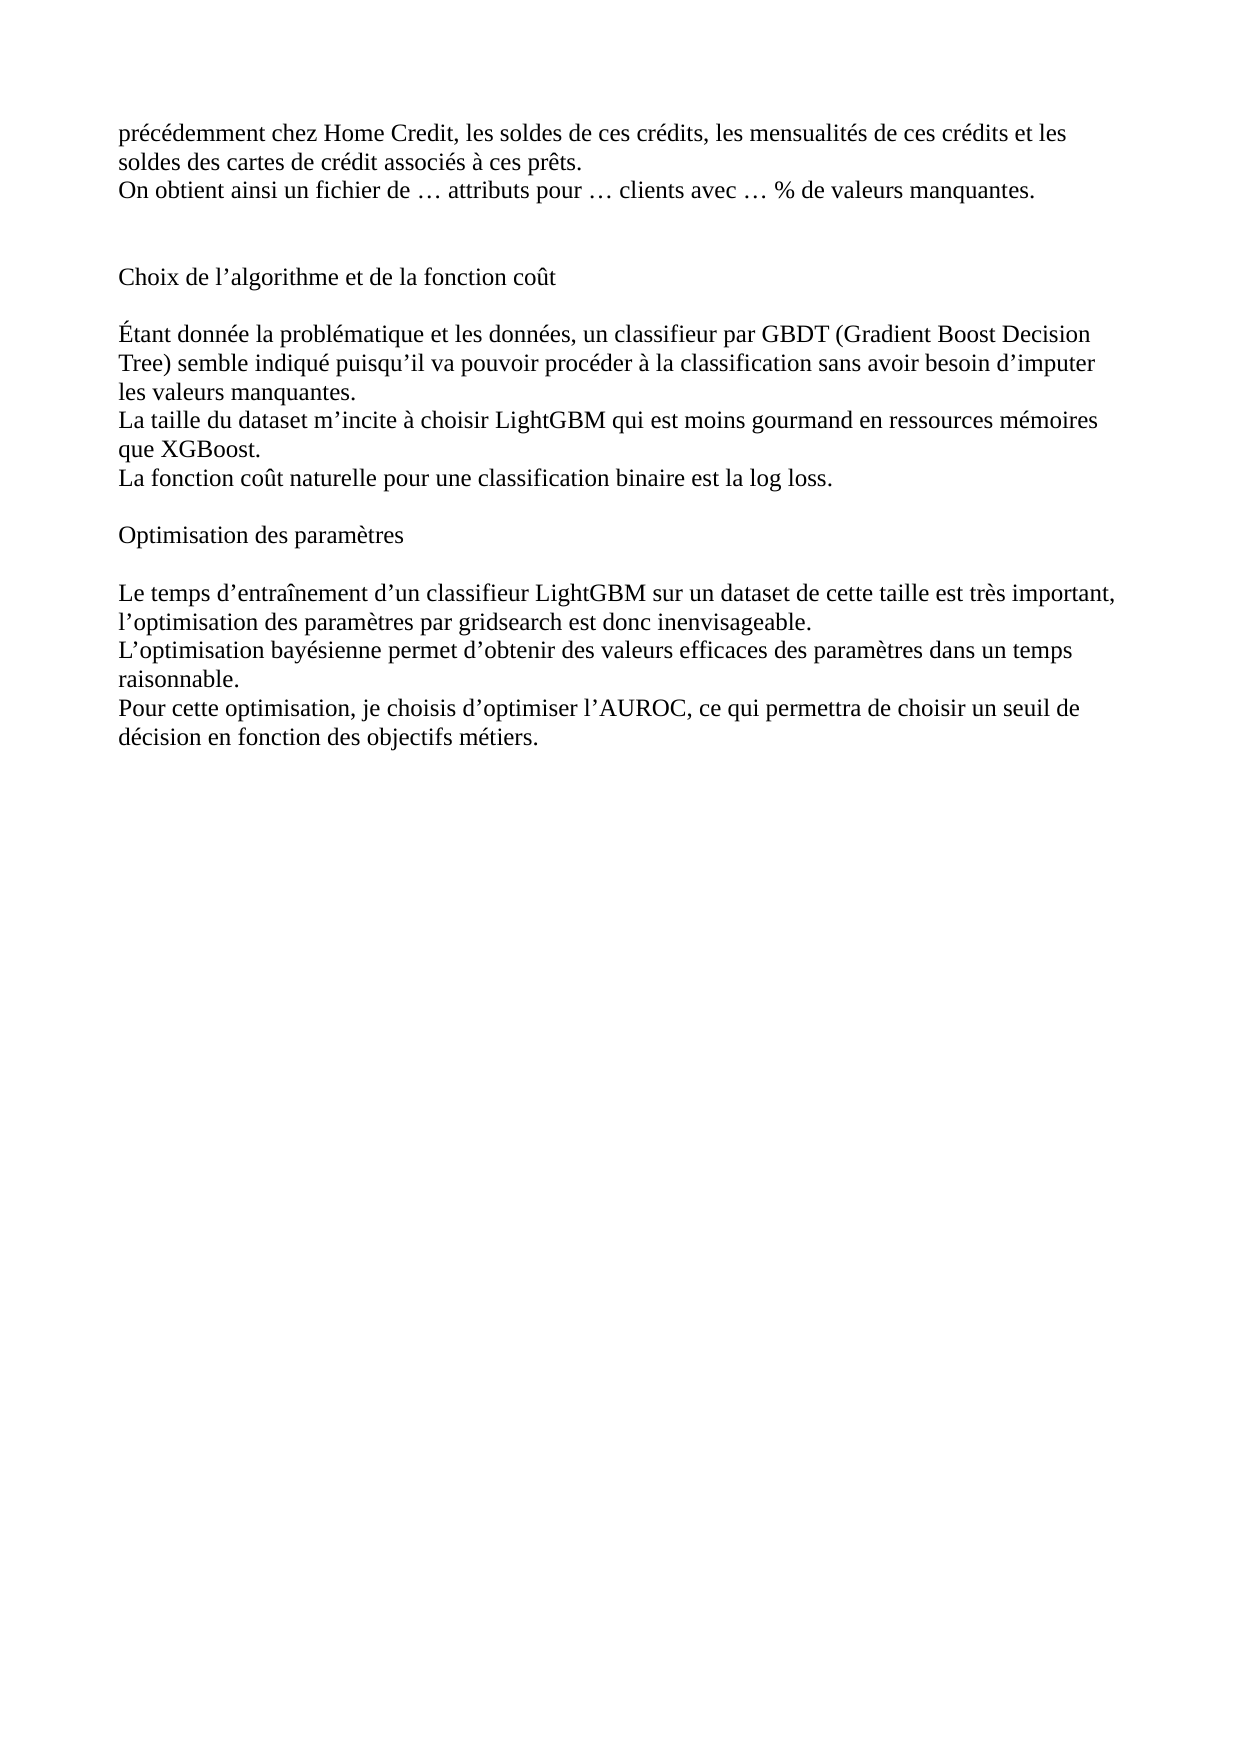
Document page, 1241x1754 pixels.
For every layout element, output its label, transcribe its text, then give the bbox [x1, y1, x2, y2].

text Pour cette optimisation, je choisis d’optimiser l’AUROC, ce qui permettra de choisir un seuil de décision en fonction des objectifs métiers. [118, 693, 1122, 751]
text Choix de l’algorithme et de la fonction coût [118, 262, 1122, 291]
text précédemment chez Home Credit, les soldes de ces crédits, les mensualités de ces crédits et les soldes des cartes de crédit associés à ces prêts. [118, 118, 1122, 176]
text L’optimisation bayésienne permet d’obtenir des valeurs efficaces des paramètres dans un temps raisonnable. [118, 636, 1122, 693]
text La taille du dataset m’incite à choisir LightGBM qui est moins gourmand en ressources mémoires que XGBoost. [118, 406, 1122, 463]
text La fonction coût naturelle pour une classification binaire est la log loss. [118, 463, 1122, 492]
text Étant donnée la problématique et les données, un classifieur par GBDT (Gradient Boost Decision Tree) semble indiqué puisqu’il va pouvoir procéder à la classification sans avoir besoin d’imputer les valeurs manquantes. [118, 319, 1122, 406]
text Le temps d’entraînement d’un classifieur LightGBM sur un dataset de cette taille est très important, l’optimisation des paramètres par gridsearch est donc inenvisageable. [118, 578, 1122, 636]
text On obtient ainsi un fichier de … attributs pour … clients avec … % de valeurs manquantes. [118, 176, 1122, 204]
text Optimisation des paramètres [118, 521, 1122, 549]
